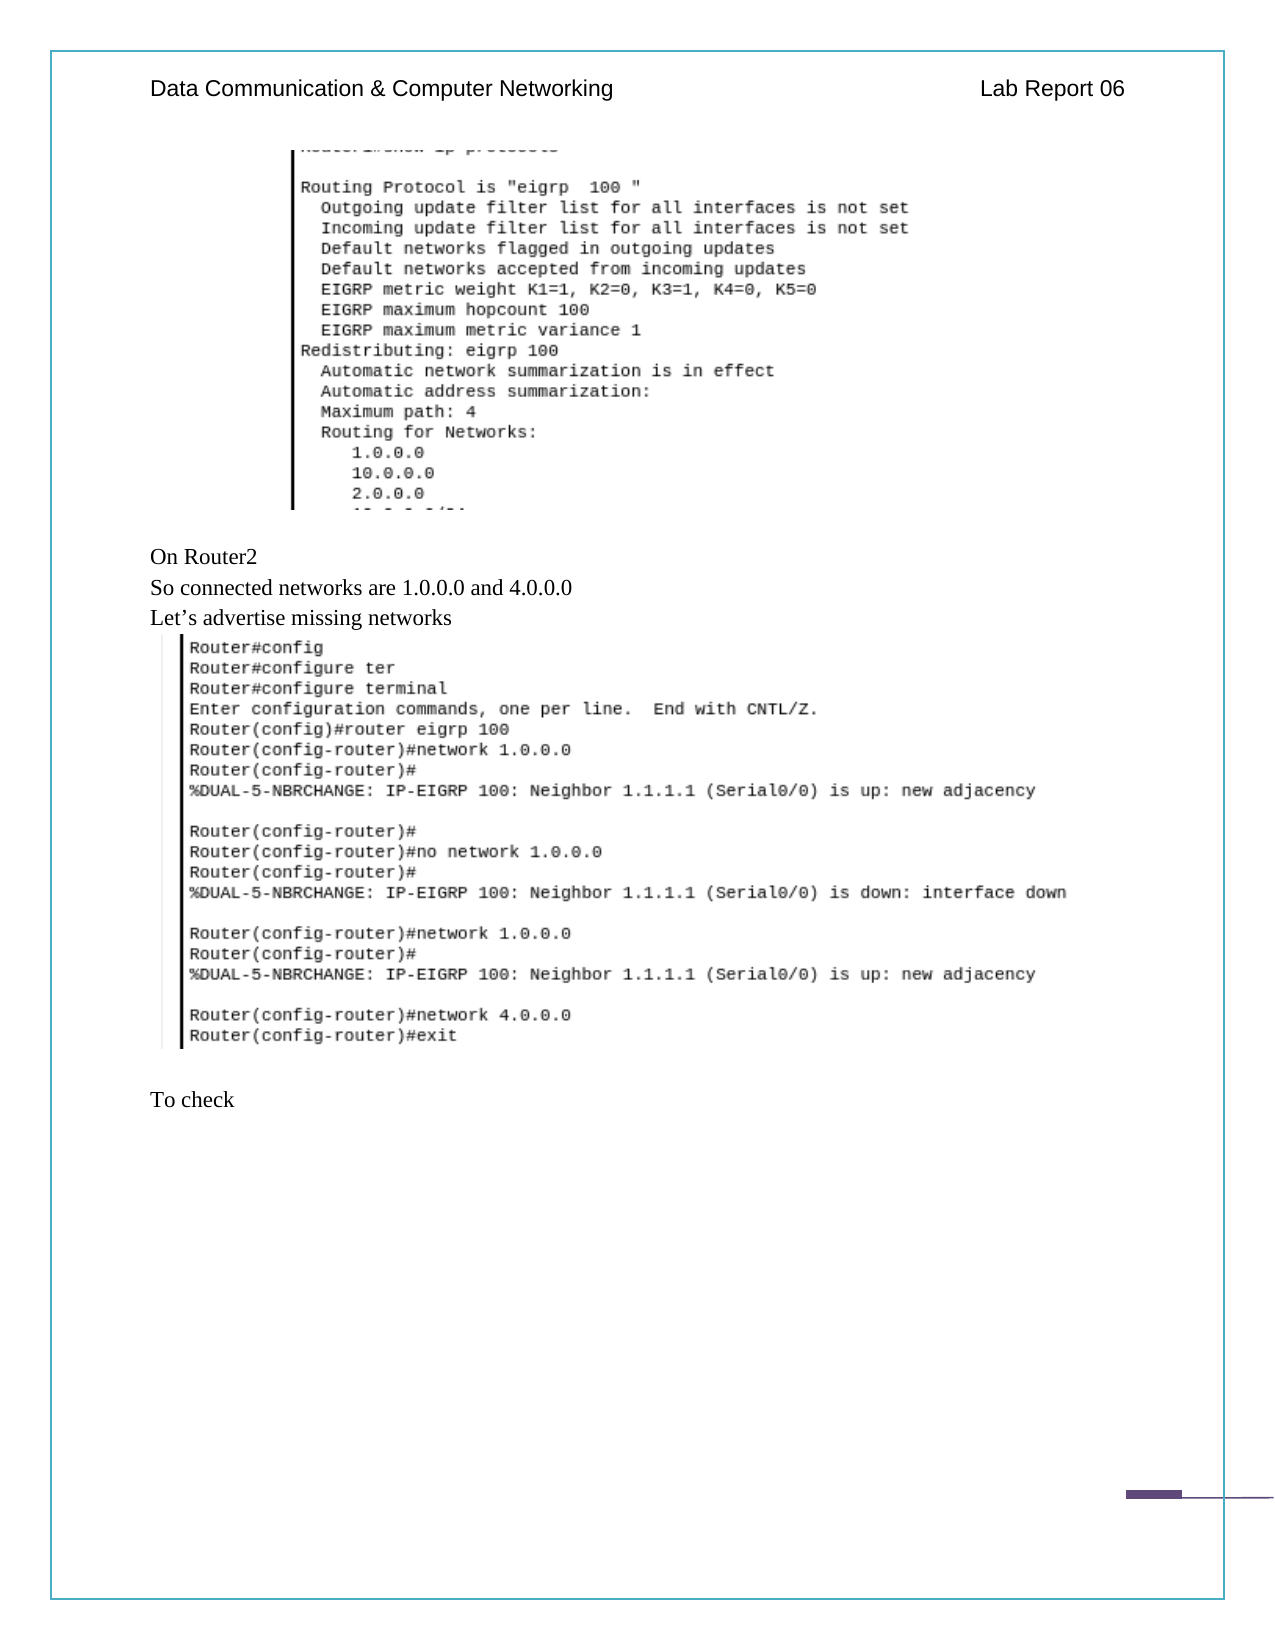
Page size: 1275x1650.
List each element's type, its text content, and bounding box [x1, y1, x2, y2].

text So connected networks are 1.0.0.0 and 4.0.0.0 [150, 574, 1125, 600]
text Let’s advertise missing networks [150, 604, 1125, 630]
picture [282, 150, 993, 510]
picture [161, 634, 1114, 1049]
text On Router2 [150, 543, 1125, 570]
text To check [150, 1086, 1125, 1112]
